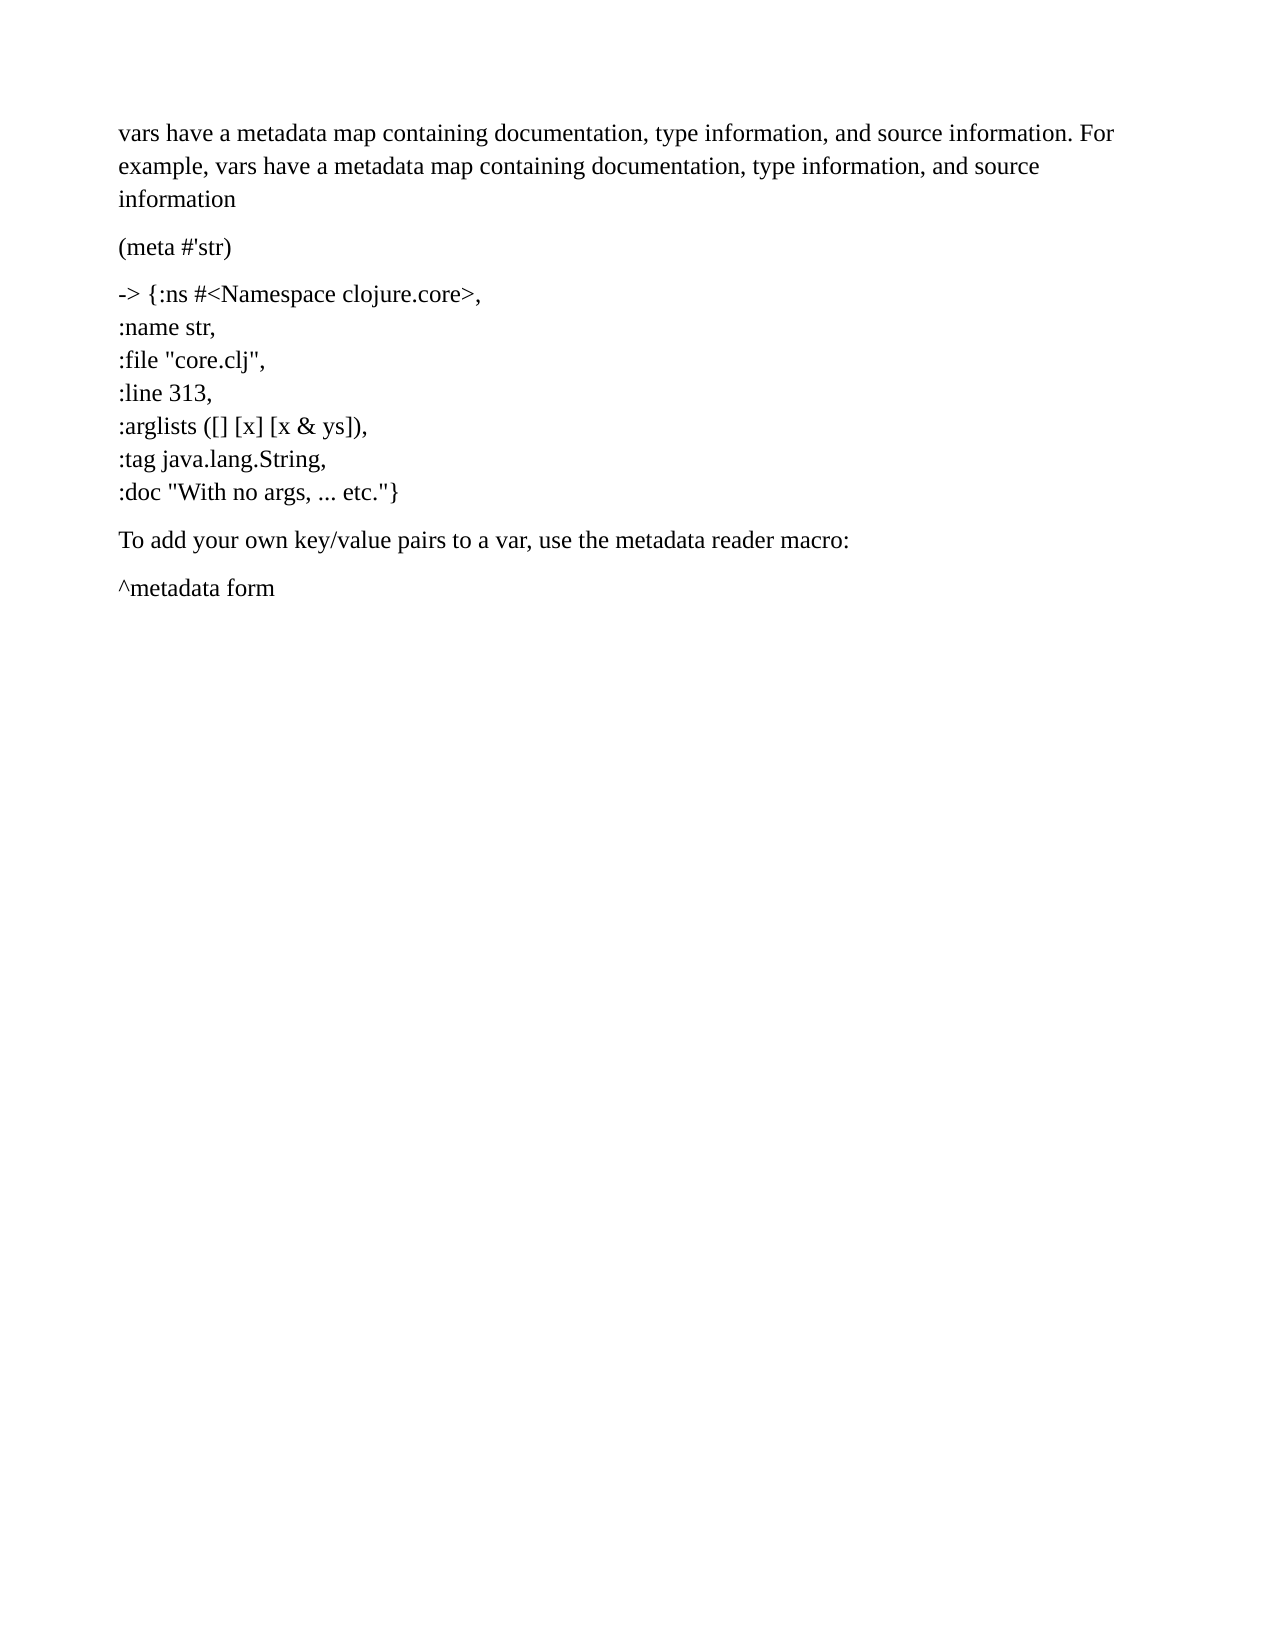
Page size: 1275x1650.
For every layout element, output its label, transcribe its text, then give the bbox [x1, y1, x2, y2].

text To add your own key/value pairs to a var, use the metadata reader macro: [118, 525, 1157, 554]
text vars have a metadata map containing documentation, type information, and source information. For example, vars have a metadata map containing documentation, type information, and source information [118, 118, 1157, 213]
text ^metadata form [118, 573, 1157, 601]
text -> {:ns #<Namespace clojure.core>, :name str, :file "core.clj", :line 313, :arglists ([] [x] [x & ys]), :tag java.lang.String, :doc "With no args, ... etc."} [118, 279, 1157, 506]
text (meta #'str) [118, 232, 1157, 261]
